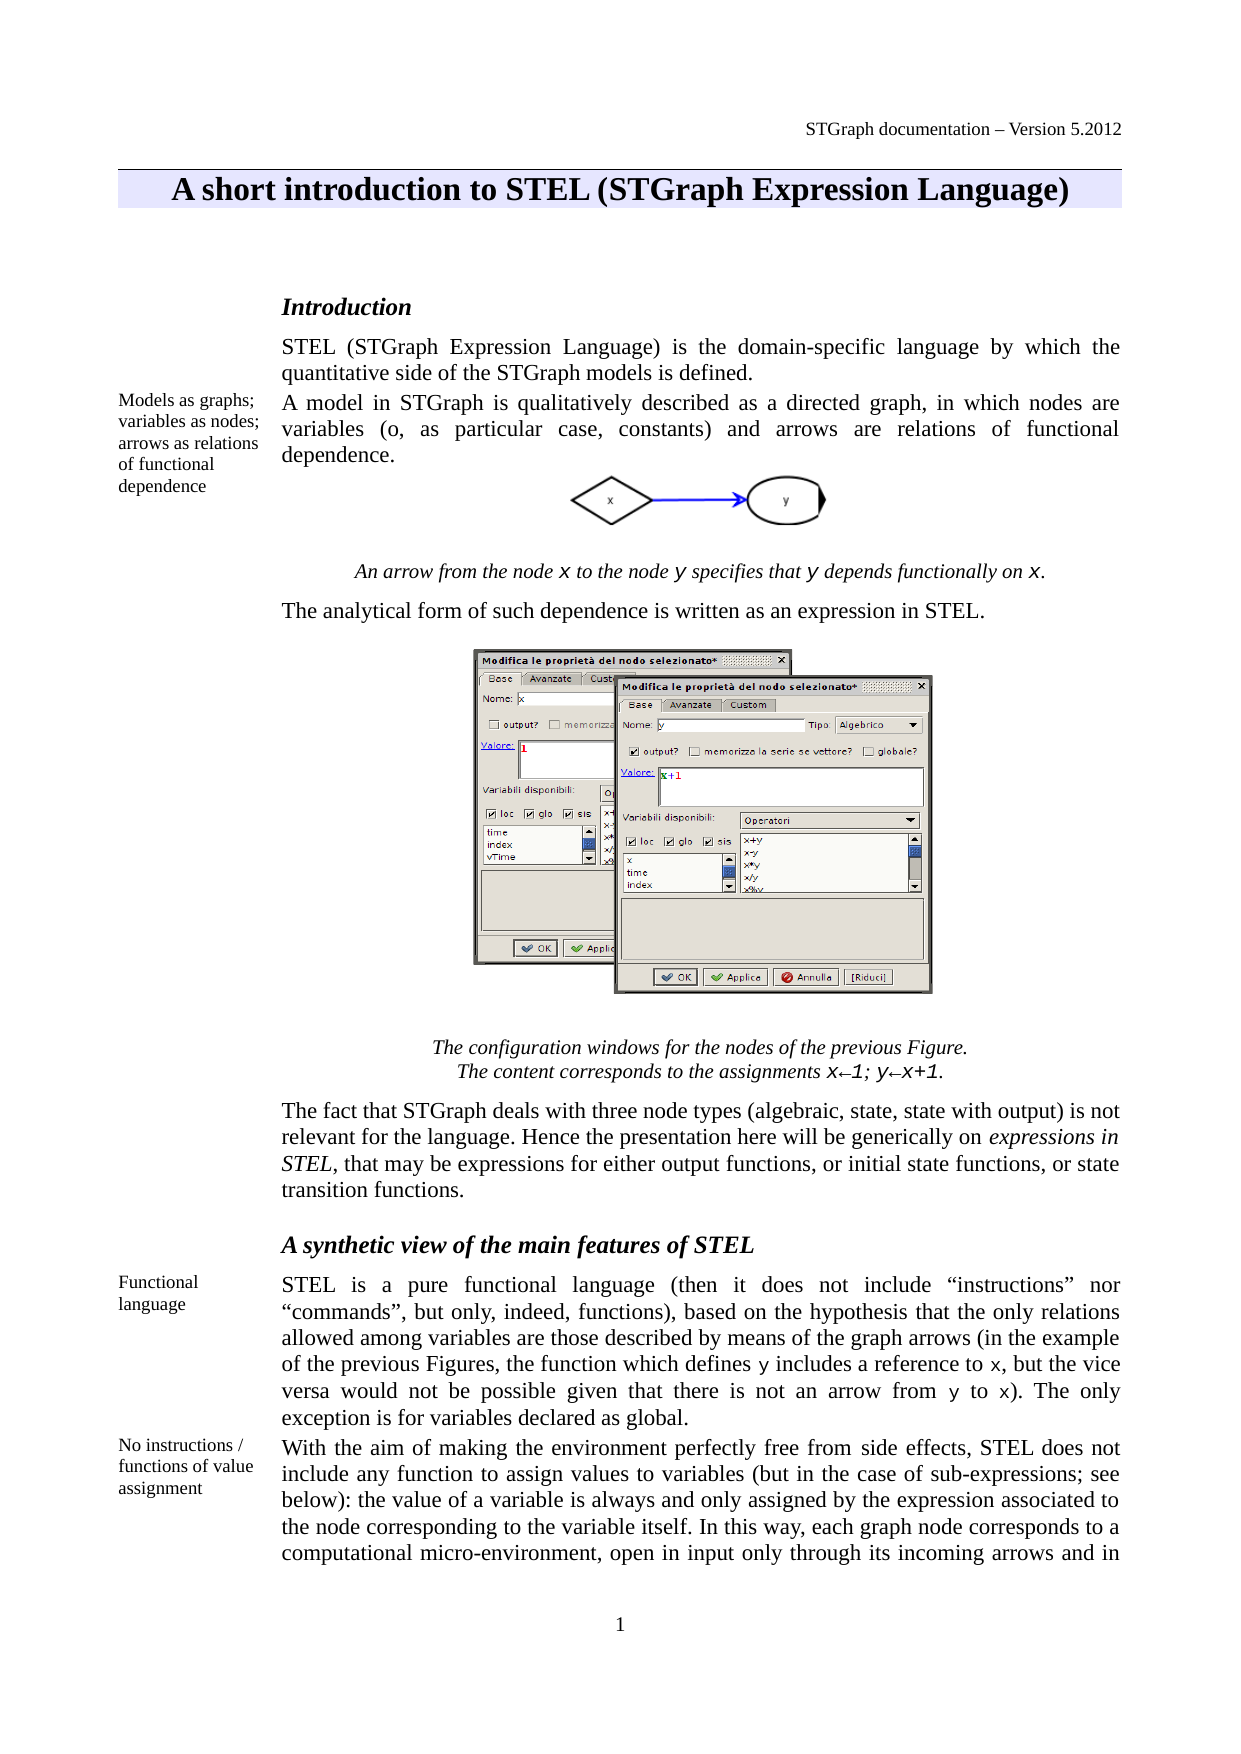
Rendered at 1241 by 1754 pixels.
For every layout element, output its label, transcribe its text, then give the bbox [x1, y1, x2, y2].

picture [473, 649, 933, 994]
subtitle A short introduction to STEL (STGraph Expression Language) [118, 170, 1122, 208]
table_header [265, 267, 281, 388]
table_header [118, 267, 265, 388]
picture [566, 470, 836, 535]
table_cell [265, 1271, 281, 1434]
table_cell Functional language [118, 1271, 265, 1434]
table_cell No instructions / functions of value assignment [118, 1434, 265, 1566]
table_cell [265, 1434, 281, 1566]
table_cell With the aim of making the environment perfectly free from side effects, STEL does not include any function to assign values to variables (but in the case of sub-expressions; see below): the value of a variable is always and only assigned by the expression associated to the node corresponding to the variable itself. In this way, each graph node corresponds to a computational micro-environment, open in input only through its incoming arrows and in [281, 1434, 1121, 1566]
table_cell A model in STGraph is qualitatively described as a directed graph, in which nodes are variables (o, as particular case, constants) and arrows are relations of functional dependence. An arrow from the node x to the node y specifies that y depends functionally on x. The analytical form of such dependence is written as an expression in STEL. The configuration windows for the nodes of the previous Figure. The content corresponds to the assignments x←1; y←x+1. The fact that STGraph deals with three node types (algebraic, state, state with output) is not relevant for the language. Hence the presentation here will be generically on expressions in STEL, that may be expressions for either output functions, or initial state functions, or state transition functions. A synthetic view of the main features of STEL [281, 389, 1121, 1271]
table_cell Models as graphs; variables as nodes; arrows as relations of functional dependence [118, 389, 265, 1271]
table_cell [265, 389, 281, 1271]
table_header Introduction STEL (STGraph Expression Language) is the domain-specific language by which the quantitative side of the STGraph models is defined. [281, 267, 1121, 388]
table_cell STEL is a pure functional language (then it does not include “instructions” nor “commands”, but only, indeed, functions), based on the hypothesis that the only relations allowed among variables are those described by means of the graph arrows (in the example of the previous Figures, the function which defines y includes a reference to x, but the vice versa would not be possible given that there is not an arrow from y to x). The only exception is for variables declared as global. [281, 1271, 1121, 1434]
